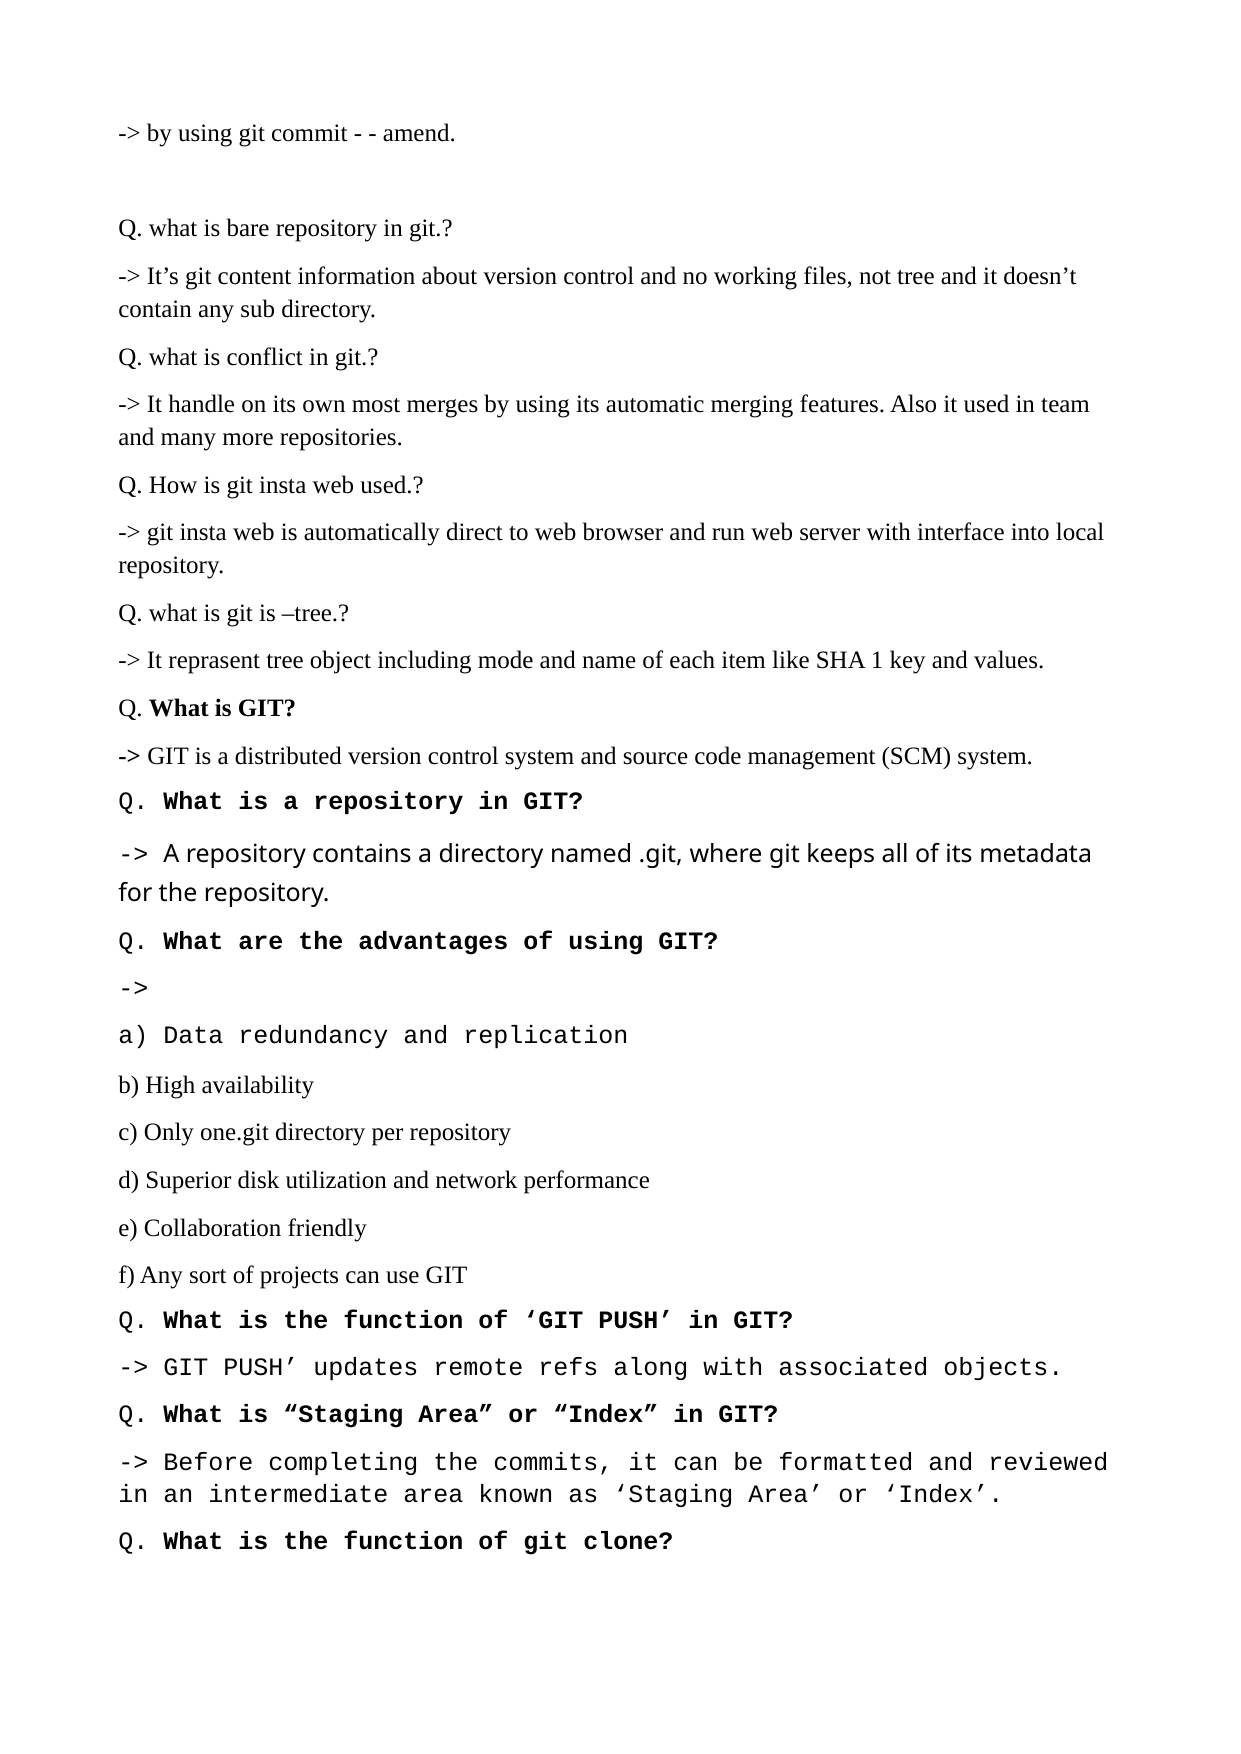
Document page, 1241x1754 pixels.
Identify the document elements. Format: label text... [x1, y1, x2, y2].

text Q. What is the function of ‘GIT PUSH’ in GIT? [118, 1308, 1122, 1336]
text -> [118, 976, 1122, 1004]
text d) Superior disk utilization and network performance [118, 1165, 1122, 1194]
text c) Only one.git directory per repository [118, 1117, 1122, 1146]
text Q. what is conflict in git.? [118, 342, 1122, 370]
text -> GIT is a distributed version control system and source code management (SCM) system. [118, 741, 1122, 769]
text Q. What is the function of git clone? [118, 1529, 1122, 1557]
text a) Data redundancy and replication [118, 1023, 1122, 1051]
text -> git insta web is automatically direct to web browser and run web server with interface into local repository. [118, 517, 1122, 579]
text -> It’s git content information about version control and no working files, not tree and it doesn’t contain any sub directory. [118, 261, 1122, 323]
text -> Before completing the commits, it can be formatted and reviewed in an intermediate area known as ‘Staging Area’ or ‘Index’. [118, 1449, 1122, 1510]
text -> A repository contains a directory named .git, where git keeps all of its metadata for the repository. [118, 836, 1122, 909]
text f) Any sort of projects can use GIT [118, 1260, 1122, 1289]
text Q. What are the advantages of using GIT? [118, 929, 1122, 957]
text Q. what is bare repository in git.? [118, 213, 1122, 242]
text -> It handle on its own most merges by using its automatic merging features. Also it used in team and many more repositories. [118, 389, 1122, 451]
text Q. How is git insta web used.? [118, 470, 1122, 498]
text e) Collaboration friendly [118, 1213, 1122, 1241]
text -> by using git commit - - amend. [118, 118, 1122, 147]
text b) High availability [118, 1070, 1122, 1099]
text Q. What is “Staging Area” or “Index” in GIT? [118, 1402, 1122, 1430]
text Q. what is git is –tree.? [118, 598, 1122, 627]
text -> It reprasent tree object including mode and name of each item like SHA 1 key and values. [118, 646, 1122, 674]
text Q. What is a repository in GIT? [118, 788, 1122, 817]
text Q. What is GIT? [118, 693, 1122, 722]
text -> GIT PUSH’ updates remote refs along with associated objects. [118, 1355, 1122, 1383]
